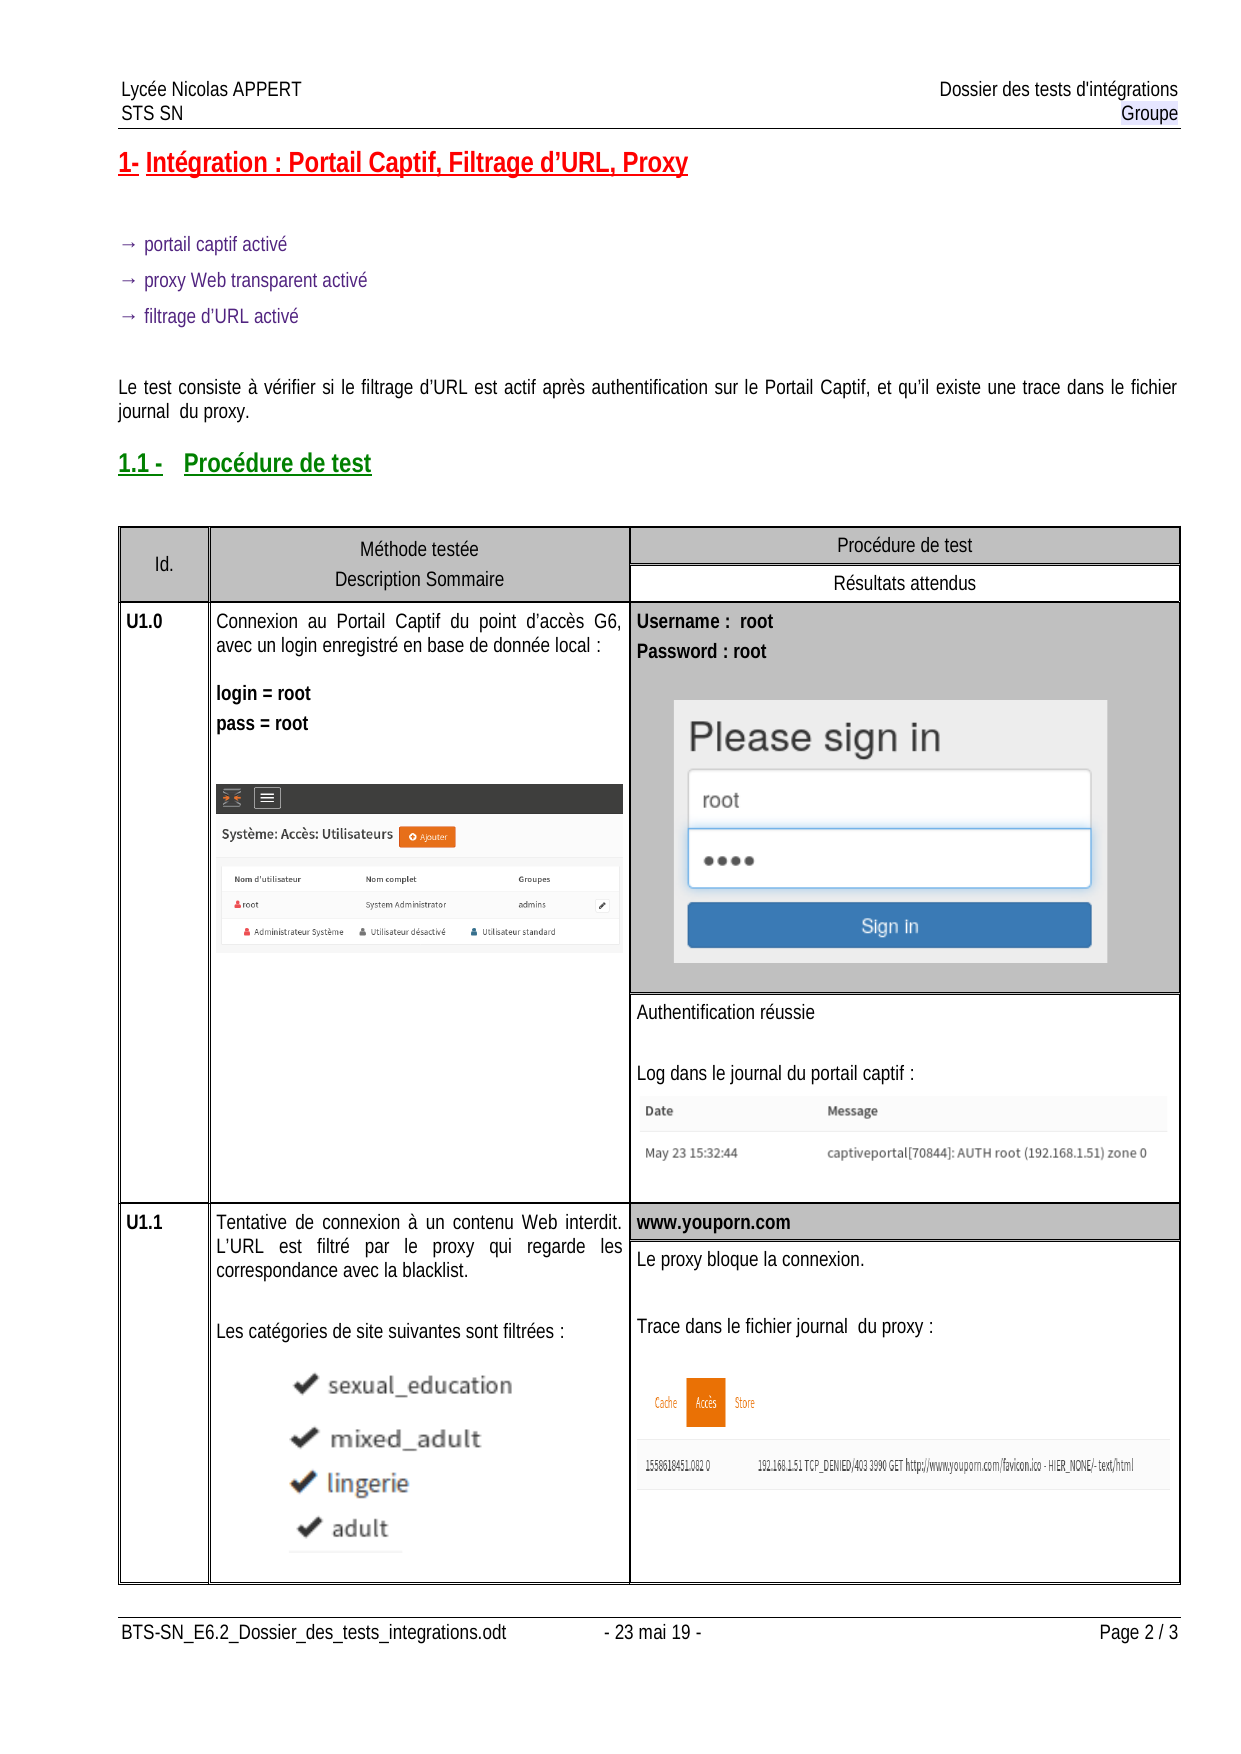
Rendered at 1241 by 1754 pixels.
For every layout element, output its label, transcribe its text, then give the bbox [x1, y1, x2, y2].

subtitle 1- Intégration : Portail Captif, Filtrage d’URL, Proxy [118, 145, 1181, 178]
table_cell U1.0 [121, 603, 208, 1202]
text → portail captif activé [118, 232, 1181, 256]
picture [216, 784, 623, 953]
subtitle Procédure de test [118, 447, 1181, 478]
picture [637, 1378, 1170, 1492]
picture [288, 1421, 494, 1553]
table_cell Connexion au Portail Captif du point d’accès G6, avec un login enregistré en base de donnée local : login = root pass = root [211, 603, 629, 784]
picture [288, 1360, 519, 1410]
table_header Méthode testée Description Sommaire [211, 528, 629, 601]
table_cell Authentification réussie Log dans le journal du portail captif : [631, 995, 1179, 1202]
table_cell U1.1 [121, 1204, 208, 1582]
table_header www.youporn.com [631, 1204, 1179, 1239]
picture [639, 1096, 1168, 1173]
table_cell [211, 785, 629, 1202]
text → filtrage d’URL activé [118, 304, 1181, 328]
text → proxy Web transparent activé [118, 268, 1181, 292]
table_header Username : root Password : root [631, 603, 1179, 962]
table_cell Tentative de connexion à un contenu Web interdit. L’URL est filtré par le proxy qui regarde les correspondance avec la blacklist. Les catégories de site suivantes sont filtrées : [211, 1204, 629, 1582]
table_cell Le proxy bloque la connexion. Trace dans le fichier journal du proxy : [631, 1242, 1179, 1582]
table_header Procédure de test [631, 528, 1179, 563]
text Le test consiste à vérifier si le filtrage d’URL est actif après authentification sur le Portail Captif, et qu’il existe une trace dans le fichier journal du proxy. [118, 375, 1181, 423]
picture [673, 700, 1108, 963]
table_header [631, 963, 1179, 992]
table_header Id. [121, 528, 208, 601]
table_cell Résultats attendus [631, 566, 1179, 601]
